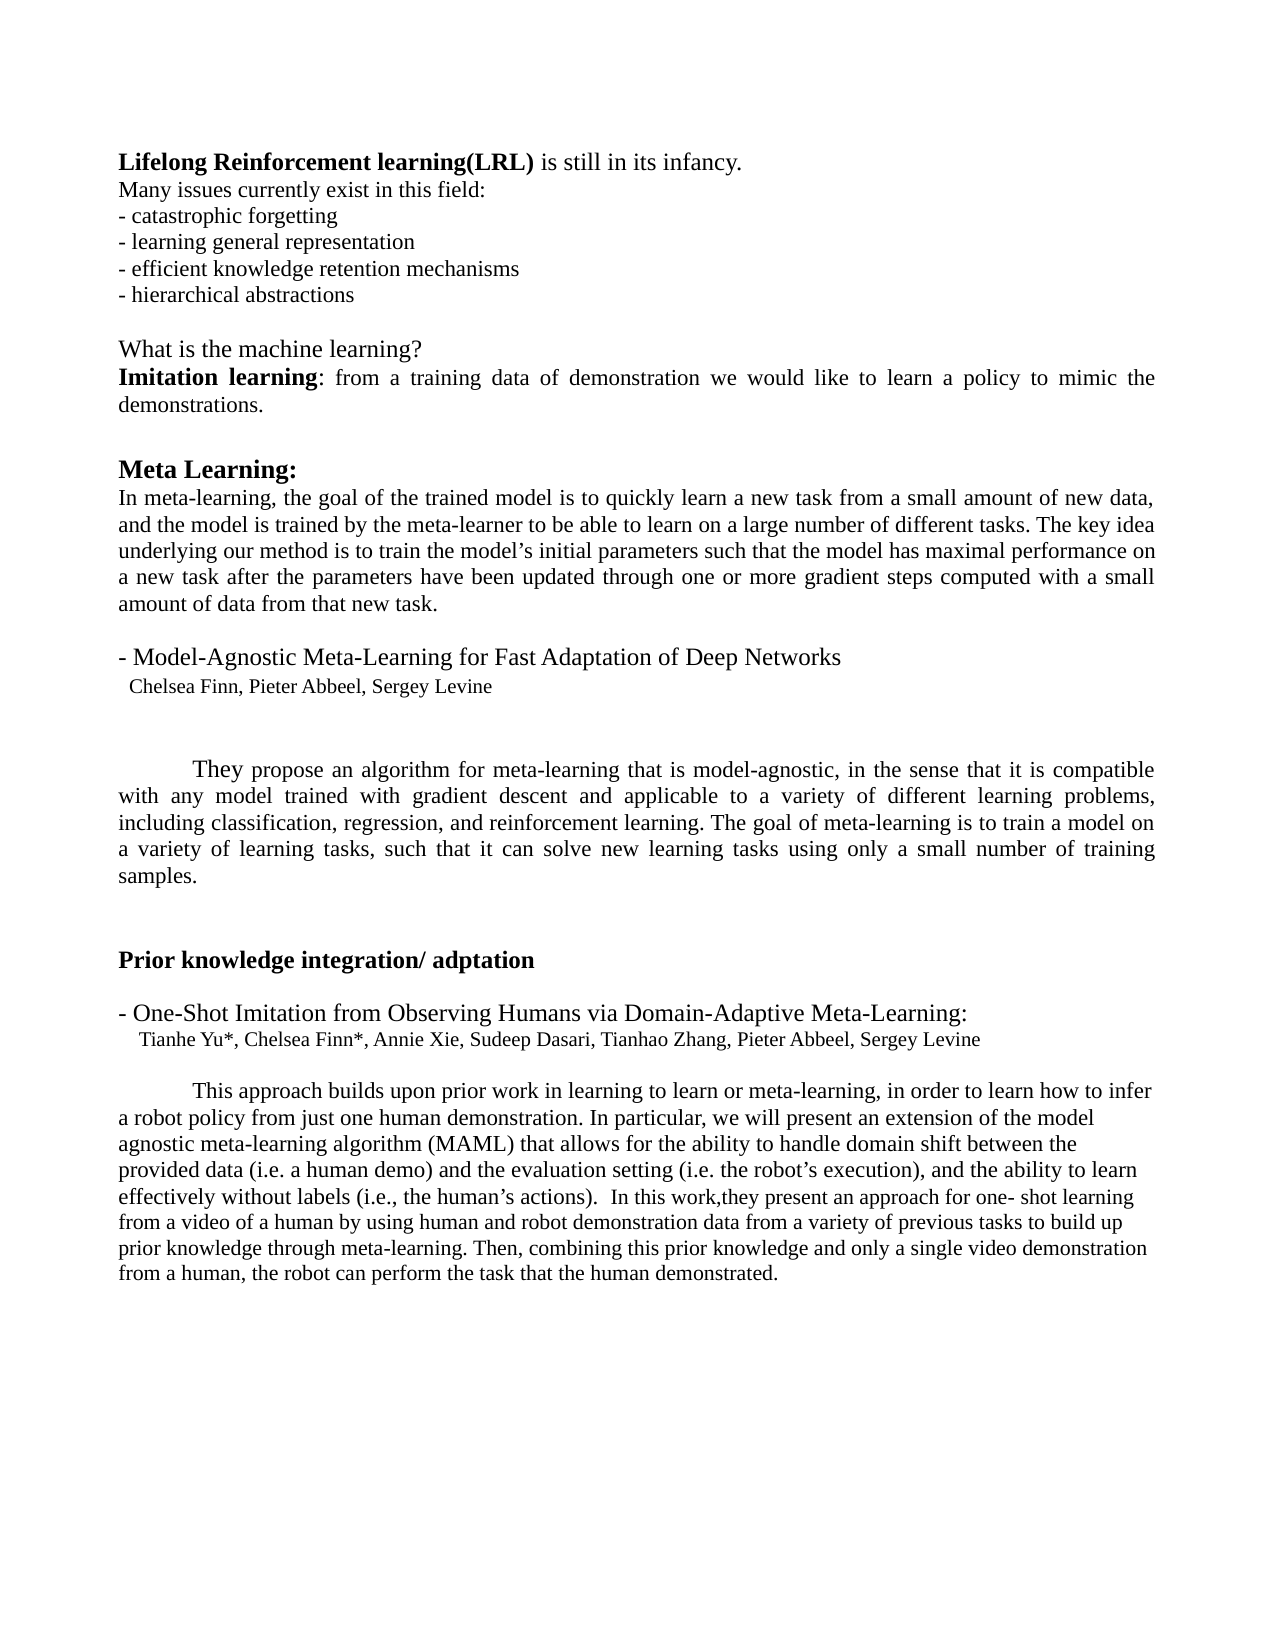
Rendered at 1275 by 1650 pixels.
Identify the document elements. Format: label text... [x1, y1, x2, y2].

text This approach builds upon prior work in learning to learn or meta-learning, in order to learn how to infer a robot policy from just one human demonstration. In particular, we will present an extension of the model agnostic meta-learning algorithm (MAML) that allows for the ability to handle domain shift between the provided data (i.e. a human demo) and the evaluation setting (i.e. the robot’s execution), and the ability to learn effectively without labels (i.e., the human’s actions). In this work,they present an approach for one- shot learning from a video of a human by using human and robot demonstration data from a variety of previous tasks to build up prior knowledge through meta-learning. Then, combining this prior knowledge and only a single video demonstration from a human, the robot can perform the task that the human demonstrated. [118, 1077, 1157, 1285]
text Chelsea Finn, Pieter Abbeel, Sergey Levine [118, 671, 1157, 699]
text - hierarchical abstractions [118, 281, 1157, 307]
text In meta-learning, the goal of the trained model is to quickly learn a new task from a small amount of new data, and the model is trained by the meta-learner to be able to learn on a large number of different tasks. The key idea underlying our method is to train the model’s initial parameters such that the model has maximal performance on a new task after the parameters have been updated through one or more gradient steps computed with a small amount of data from that new task. [118, 484, 1157, 616]
text - Model-Agnostic Meta-Learning for Fast Adaptation of Deep Networks [118, 642, 1157, 671]
text Lifelong Reinforcement learning(LRL) is still in its infancy. [118, 147, 1157, 176]
text Many issues currently exist in this field: [118, 176, 1157, 202]
text - catastrophic forgetting [118, 202, 1157, 228]
text Imitation learning: from a training data of demonstration we would like to learn a policy to mimic the demonstrations. [118, 362, 1157, 418]
text - efficient knowledge retention mechanisms [118, 255, 1157, 281]
text They propose an algorithm for meta-learning that is model-agnostic, in the sense that it is compatible with any model trained with gradient descent and applicable to a variety of different learning problems, including classification, regression, and reinforcement learning. The goal of meta-learning is to train a model on a variety of learning tasks, such that it can solve new learning tasks using only a small number of training samples. [118, 754, 1157, 888]
text Meta Learning: [118, 454, 1157, 484]
text - learning general representation [118, 228, 1157, 255]
text Tianhe Yu*, Chelsea Finn*, Annie Xie, Sudeep Dasari, Tianhao Zhang, Pieter Abbeel, Sergey Levine [118, 1027, 1157, 1051]
text What is the machine learning? [118, 334, 1157, 362]
text - One-Shot Imitation from Observing Humans via Domain-Adaptive Meta-Learning: [118, 998, 1157, 1027]
text Prior knowledge integration/ adptation [118, 946, 1157, 974]
